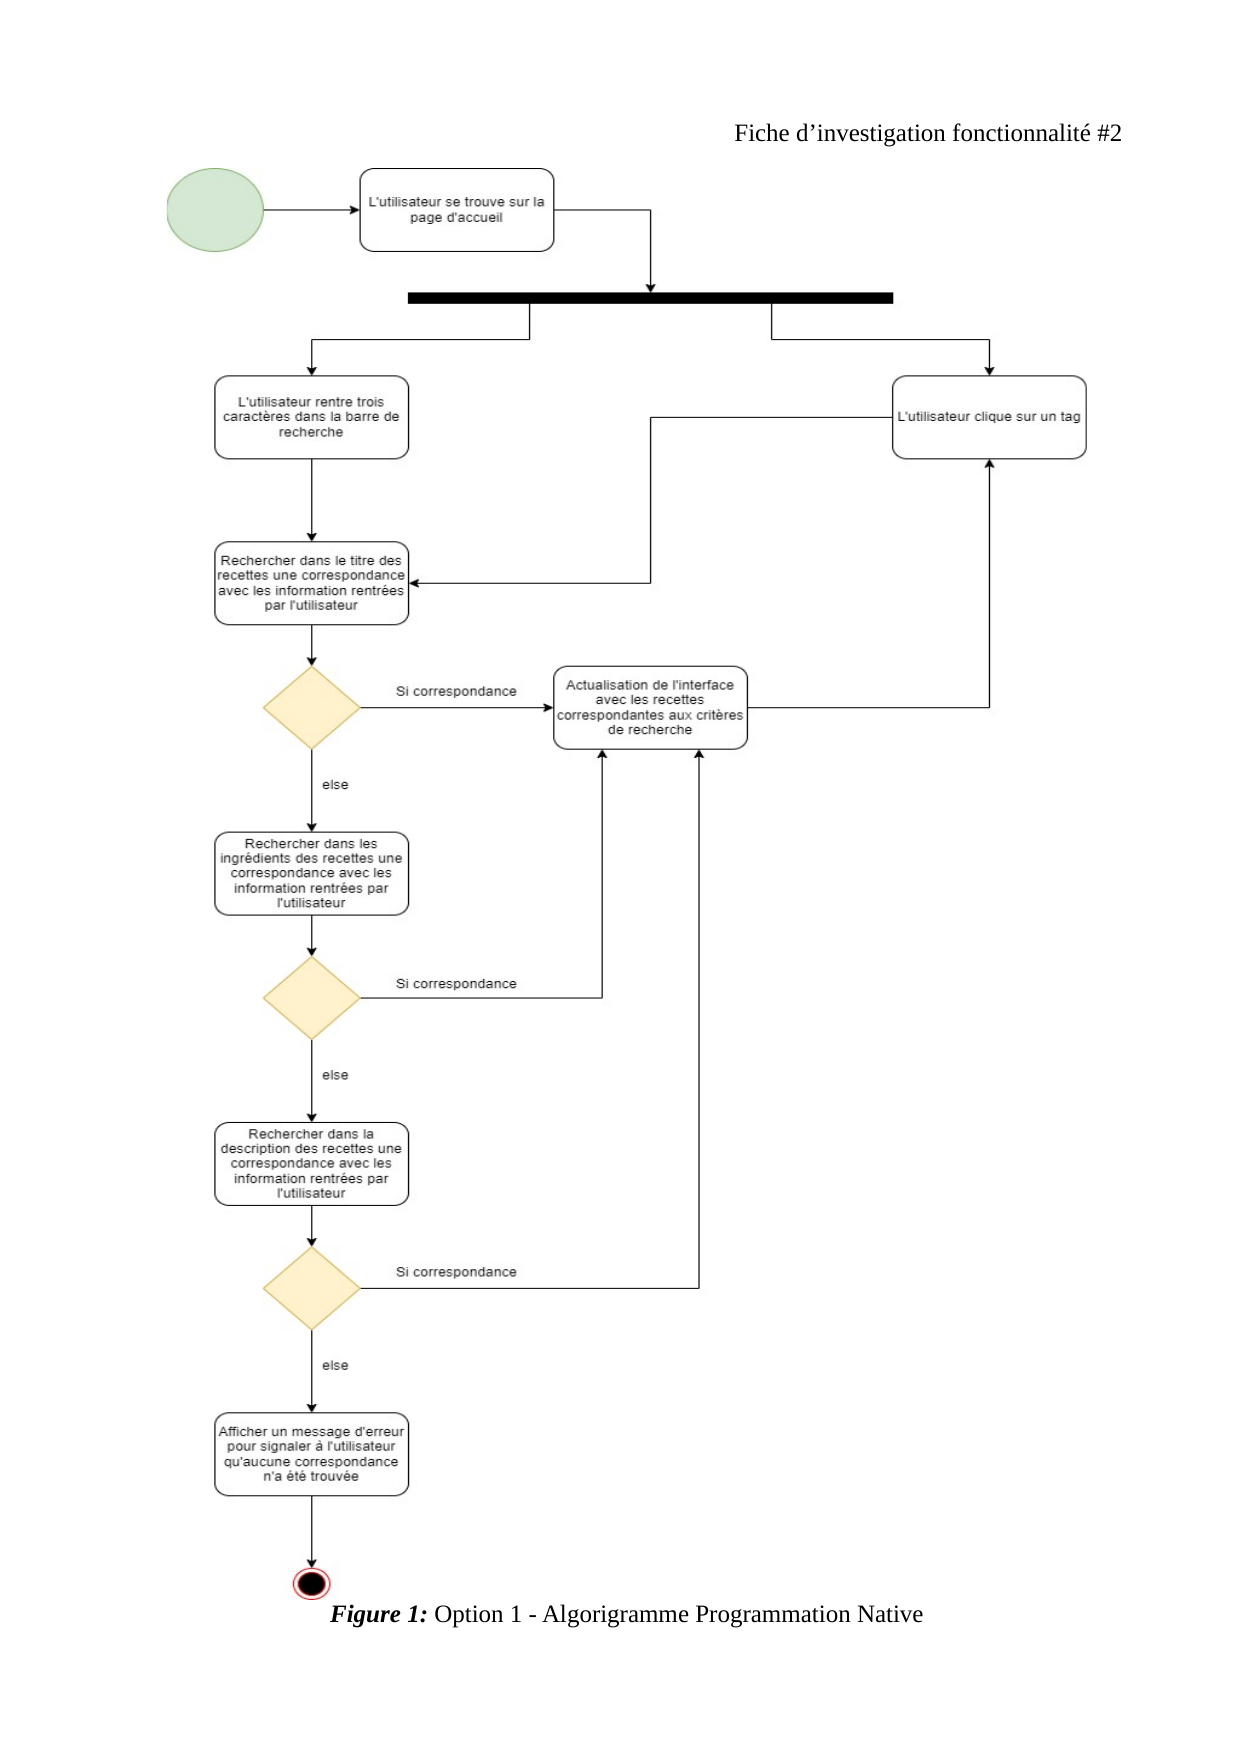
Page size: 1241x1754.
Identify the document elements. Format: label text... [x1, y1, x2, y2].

picture [166, 168, 1087, 1600]
text Figure 1: Option 1 - Algorigramme Programmation Native [167, 1600, 1087, 1628]
